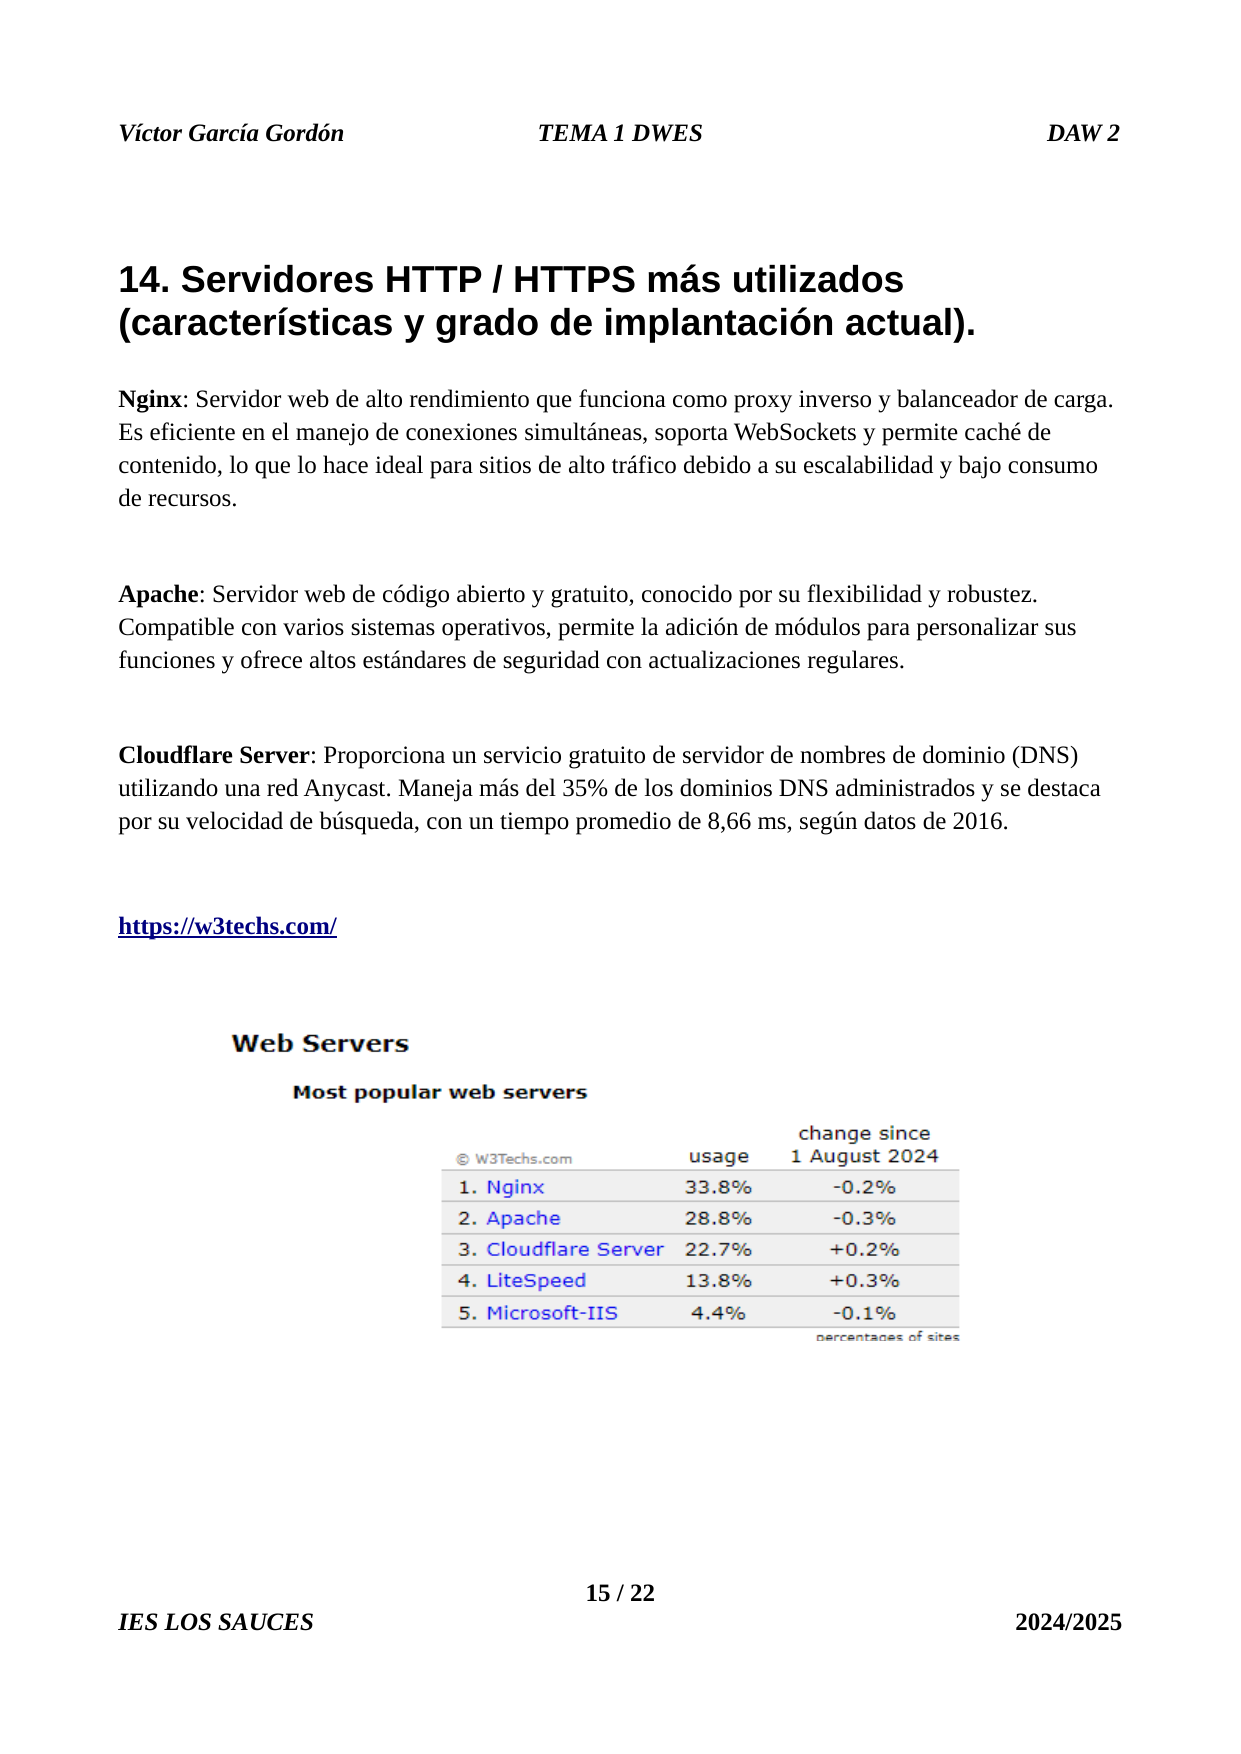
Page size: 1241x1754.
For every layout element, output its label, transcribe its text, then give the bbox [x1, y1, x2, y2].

picture [226, 1028, 989, 1341]
text Nginx: Servidor web de alto rendimiento que funciona como proxy inverso y balanceador de carga. Es eficiente en el manejo de conexiones simultáneas, soporta WebSockets y permite caché de contenido, lo que lo hace ideal para sitios de alto tráfico debido a su escalabilidad y bajo consumo de recursos. [118, 384, 1122, 512]
subtitle 14. Servidores HTTP / HTTPS más utilizados (características y grado de implantación actual). [118, 257, 1122, 343]
text Apache: Servidor web de código abierto y gratuito, conocido por su flexibilidad y robustez. Compatible con varios sistemas operativos, permite la adición de módulos para personalizar sus funciones y ofrece altos estándares de seguridad con actualizaciones regulares. [118, 579, 1122, 673]
text https://w3techs.com/ [118, 911, 1122, 940]
text Cloudflare Server: Proporciona un servicio gratuito de servidor de nombres de dominio (DNS) utilizando una red Anycast. Maneja más del 35% de los dominios DNS administrados y se destaca por su velocidad de búsqueda, con un tiempo promedio de 8,66 ms, según datos de 2016. [118, 740, 1122, 835]
